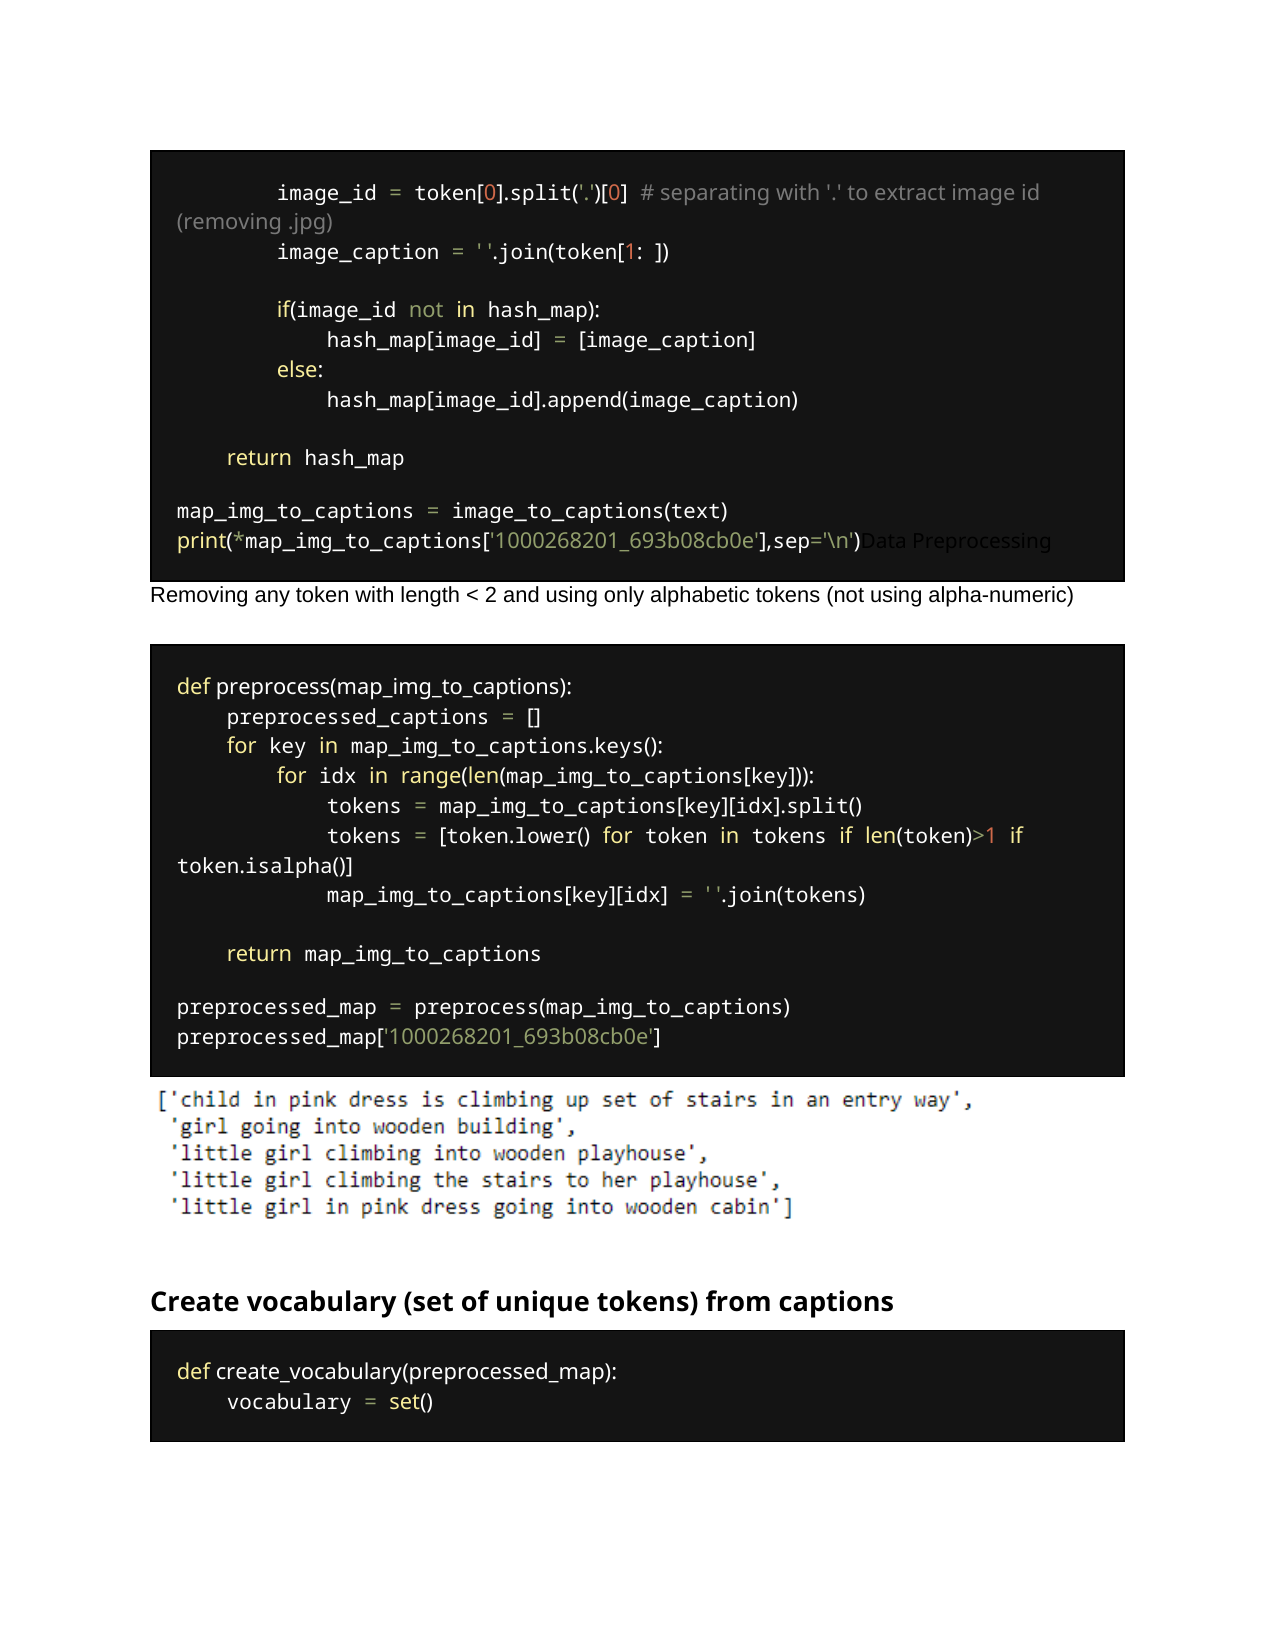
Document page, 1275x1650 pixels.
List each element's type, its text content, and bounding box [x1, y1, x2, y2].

text map_img_to_captions[key][idx] = ' '.join(tokens) [152, 853, 1123, 883]
text hash_map[image_id] = [image_caption] [152, 298, 1123, 327]
text map_img_to_captions = image_to_captions(text) [152, 469, 1123, 499]
text if(image_id not in hash_map): [152, 268, 1123, 298]
text tokens = map_img_to_captions[key][idx].split() [152, 763, 1123, 793]
subtitle Create vocabulary (set of unique tokens) from captions [150, 1282, 1125, 1319]
text return hash_map [152, 415, 1123, 445]
text return map_img_to_captions [152, 911, 1123, 941]
text def create_vocabulary(preprocessed_map): [152, 1331, 1123, 1359]
text for idx in range(len(map_img_to_captions[key])): [152, 734, 1123, 763]
text preprocessed_captions = [] [152, 674, 1123, 704]
text vocabulary = set() [152, 1359, 1123, 1441]
text for key in map_img_to_captions.keys(): [152, 704, 1123, 734]
text hash_map[image_id].append(image_caption) [152, 357, 1123, 387]
text Removing any token with length < 2 and using only alphabetic tokens (not using alpha-numeric) [150, 582, 1125, 607]
text def preprocess(map_img_to_captions): [152, 646, 1123, 674]
text tokens = [token.lower() for token in tokens if len(token)>1 if token.isalpha()] [152, 793, 1123, 853]
text preprocessed_map['1000268201_693b08cb0e'] [152, 994, 1123, 1076]
text preprocessed_map = preprocess(map_img_to_captions) [152, 964, 1123, 994]
text image_caption = ' '.join(token[1: ]) [152, 209, 1123, 239]
text image_id = token[0].split('.')[0] # separating with '.' to extract image id (removing .jpg) [152, 152, 1123, 209]
text else: [152, 327, 1123, 357]
text print(*map_img_to_captions['1000268201_693b08cb0e'],sep='\n')Data Preprocessing [152, 499, 1123, 580]
